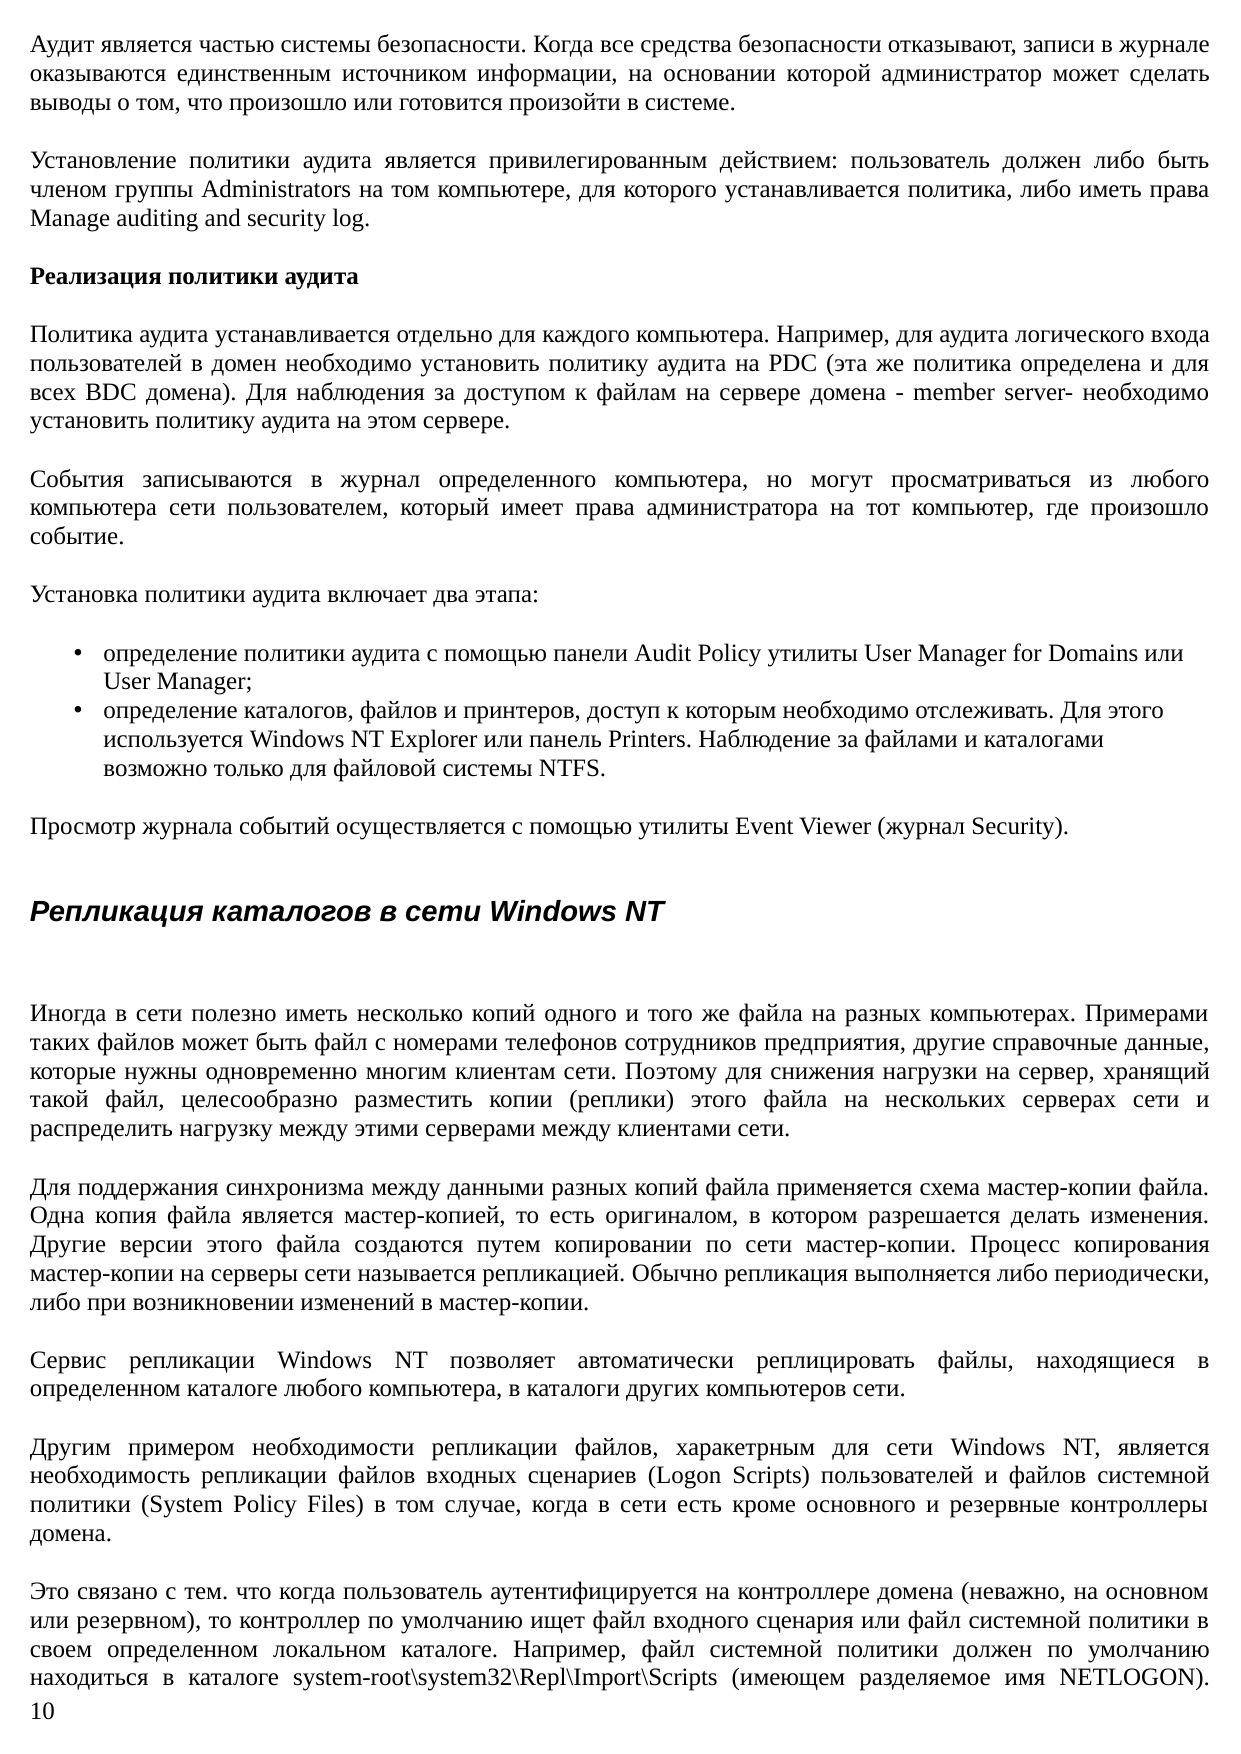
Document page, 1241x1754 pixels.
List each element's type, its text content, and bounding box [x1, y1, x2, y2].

text Реализация политики аудита [29, 261, 1211, 290]
text Иногда в сети полезно иметь несколько копий одного и того же файла на разных компьютерах. Примерами таких файлов может быть файл с номерами телефонов сотрудников предприятия, другие справочные данные, которые нужны одновременно многим клиентам сети. Поэтому для снижения нагрузки на сервер, хранящий такой файл, целесообразно разместить копии (реплики) этого файла на нескольких серверах сети и распределить нагрузку между этими серверами между клиентами сети. [29, 998, 1211, 1142]
text Установление политики аудита является привилегированным действием: пользователь должен либо быть членом группы Administrators на том компьютере, для которого устанавливается политика, либо иметь права Manage auditing and security log. [29, 145, 1211, 231]
text Для поддержания синхронизма между данными разных копий файла применяется схема мастер-копии файла. Одна копия файла является мастер-копией, то есть оригиналом, в котором разрешается делать изменения. Другие версии этого файла создаются путем копировании по сети мастер-копии. Процесс копирования мастер-копии на серверы сети называется репликацией. Обычно репликация выполняется либо периодически, либо при возникновении изменений в мастер-копии. [29, 1172, 1211, 1315]
list определение политики аудита с помощью панели Audit Policy утилиты User Manager for Domains или User Manager; [74, 638, 1211, 695]
text Аудит является частью системы безопасности. Когда все средства безопасности отказывают, записи в журнале оказываются единственным источником информации, на основании которой администратор может сделать выводы о том, что произошло или готовится произойти в системе. [29, 29, 1211, 116]
text События записываются в журнал определенного компьютера, но могут просматриваться из любого компьютера сети пользователем, который имеет права администратора на тот компьютер, где произошло событие. [29, 464, 1211, 550]
text Политика аудита устанавливается отдельно для каждого компьютера. Например, для аудита логического входа пользователей в домен необходимо установить политику аудита на PDC (эта же политика определена и для всех BDC домена). Для наблюдения за доступом к файлам на сервере домена - member server- необходимо установить политику аудита на этом сервере. [29, 319, 1211, 434]
text Сервис репликации Windows NT позволяет автоматически реплицировать файлы, находящиеся в определенном каталоге любого компьютера, в каталоги других компьютеров сети. [29, 1345, 1211, 1402]
subtitle Репликация каталогов в сети Windows NT [29, 894, 1211, 928]
text Просмотр журнала событий осуществляется с помощью утилиты Event Viewer (журнал Security). [29, 811, 1211, 839]
text Это связано с тем. что когда пользователь аутентифицируется на контроллере домена (неважно, на основном или резервном), то контроллер по умолчанию ищет файл входного сценария или файл системной политики в своем определенном локальном каталоге. Например, файл системной политики должен по умолчанию находиться в каталоге system-root\system32\Repl\Import\Scripts (имеющем разделяемое имя NETLOGON). [29, 1576, 1211, 1691]
list определение каталогов, файлов и принтеров, доступ к которым необходимо отслеживать. Для этого используется Windows NT Explorer или панель Printers. Наблюдение за файлами и каталогами возможно только для файловой системы NTFS. [74, 695, 1211, 781]
text Установка политики аудита включает два этапа: [29, 579, 1211, 608]
text Другим примером необходимости репликации файлов, харакетрным для сети Windows NT, является необходимость репликации файлов входных сценариев (Logon Scripts) пользователей и файлов системной политики (System Policy Files) в том случае, когда в сети есть кроме основного и резервные контроллеры домена. [29, 1432, 1211, 1547]
